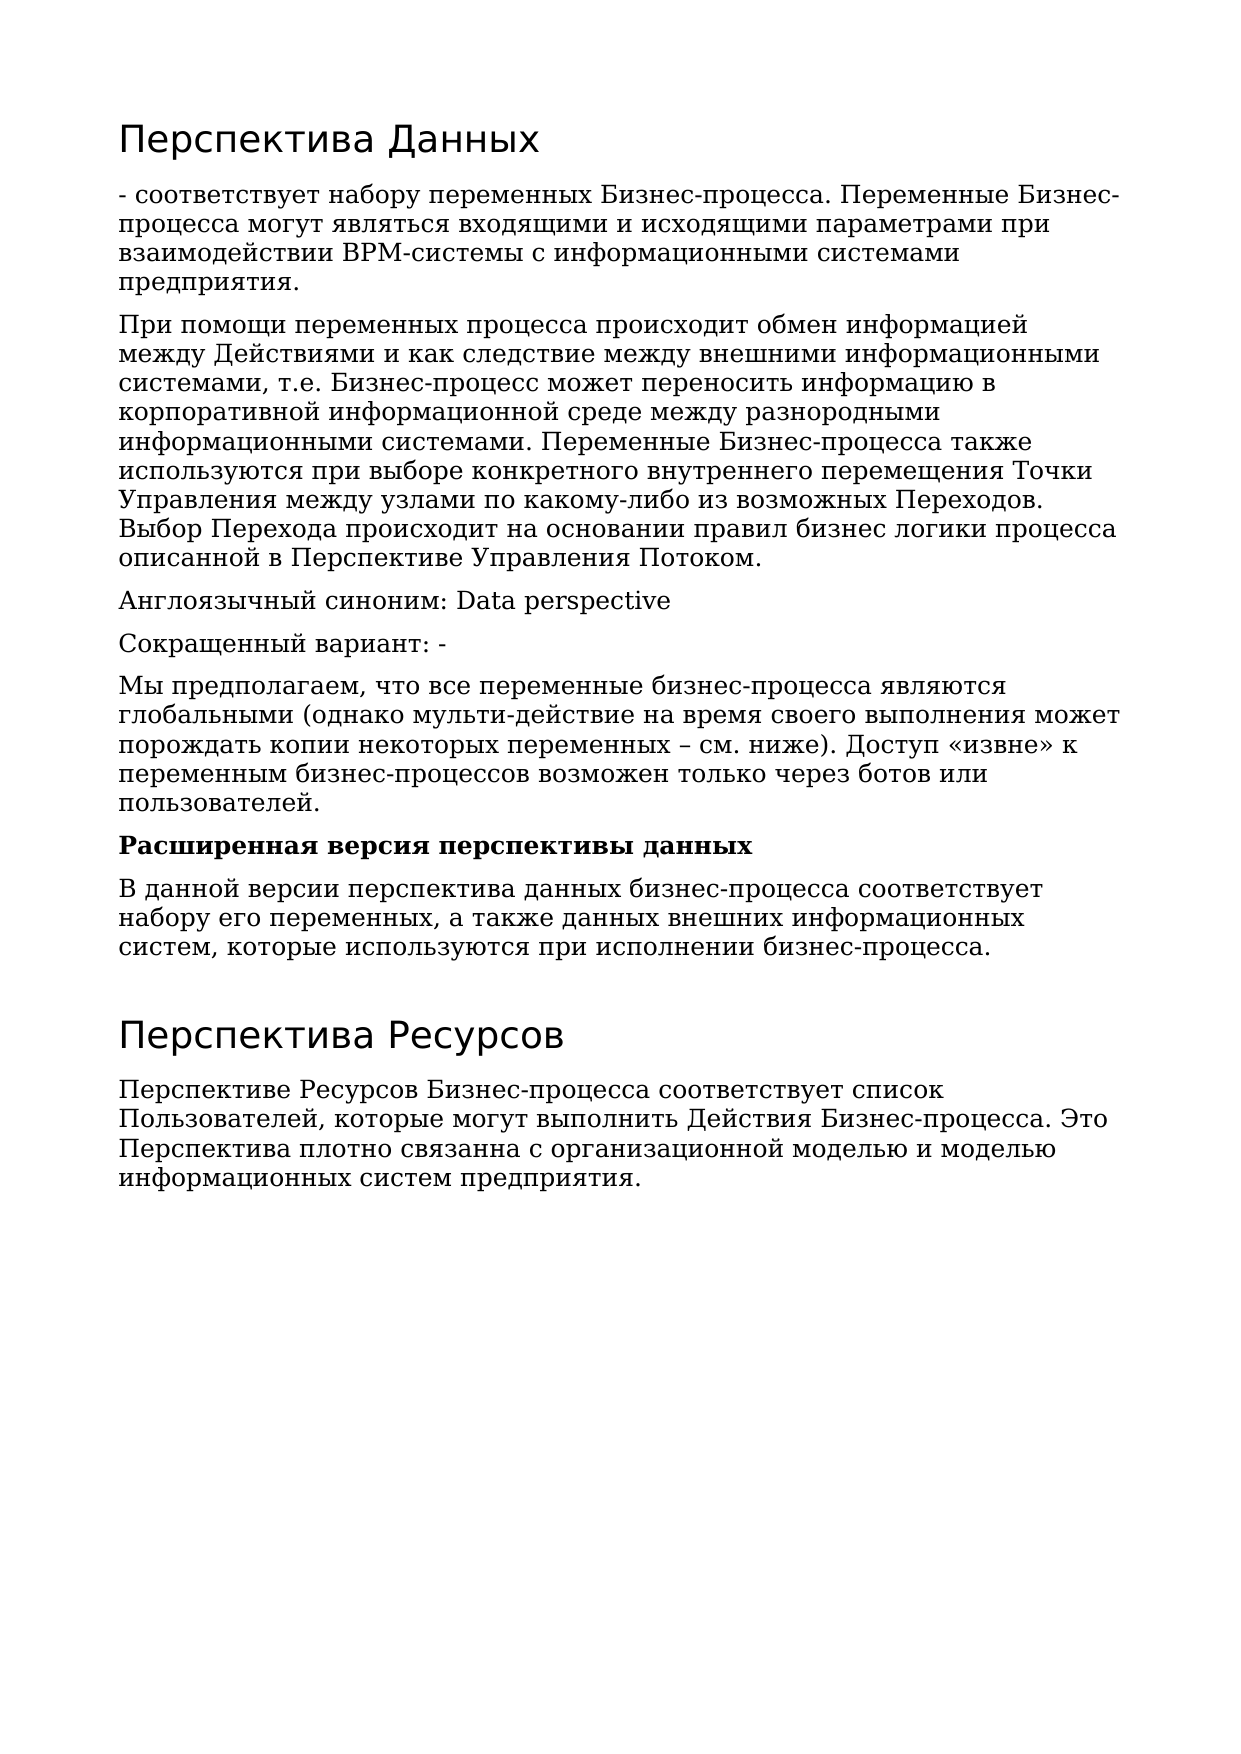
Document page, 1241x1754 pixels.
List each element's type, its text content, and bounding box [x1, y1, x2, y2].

text - соответствует набору переменных Бизнес-процесса. Переменные Бизнес-процесса могут являться входящими и исходящими параметрами при взаимодействии BPM-системы с информационными системами предприятия. [118, 180, 1122, 296]
text При помощи переменных процесса происходит обмен информацией между Действиями и как следствие между внешними информационными системами, т.е. Бизнес-процесс может переносить информацию в корпоративной информационной среде между разнородными информационными системами. Переменные Бизнес-процесса также используются при выборе конкретного внутреннего перемещения Точки Управления между узлами по какому-либо из возможных Переходов. Выбор Перехода происходит на основании правил бизнес логики процесса описанной в Перспективе Управления Потоком. [118, 310, 1122, 572]
text В данной версии перспектива данных бизнес-процесса соответствует набору его переменных, а также данных внешних информационных систем, которые используются при исполнении бизнес-процесса. [118, 874, 1122, 961]
text Перспективе Ресурсов Бизнес-процесса соответствует список Пользователей, которые могут выполнить Действия Бизнес-процесса. Это Перспектива плотно связанна с организационной моделью и моделью информационных систем предприятия. [118, 1075, 1122, 1192]
subtitle Перспектива Ресурсов [118, 1014, 1122, 1057]
text Расширенная версия перспективы данных [118, 831, 1122, 860]
text Англоязычный синоним: Data perspective [118, 586, 1122, 615]
text Мы предполагаем, что все переменные бизнес-процесса являются глобальными (однако мульти-действие на время своего выполнения может порождать копии некоторых переменных – см. ниже). Доступ «извне» к переменным бизнес-процессов возможен только через ботов или пользователей. [118, 671, 1122, 817]
subtitle Перспектива Данных [118, 118, 1122, 162]
text Сокращенный вариант: - [118, 629, 1122, 658]
